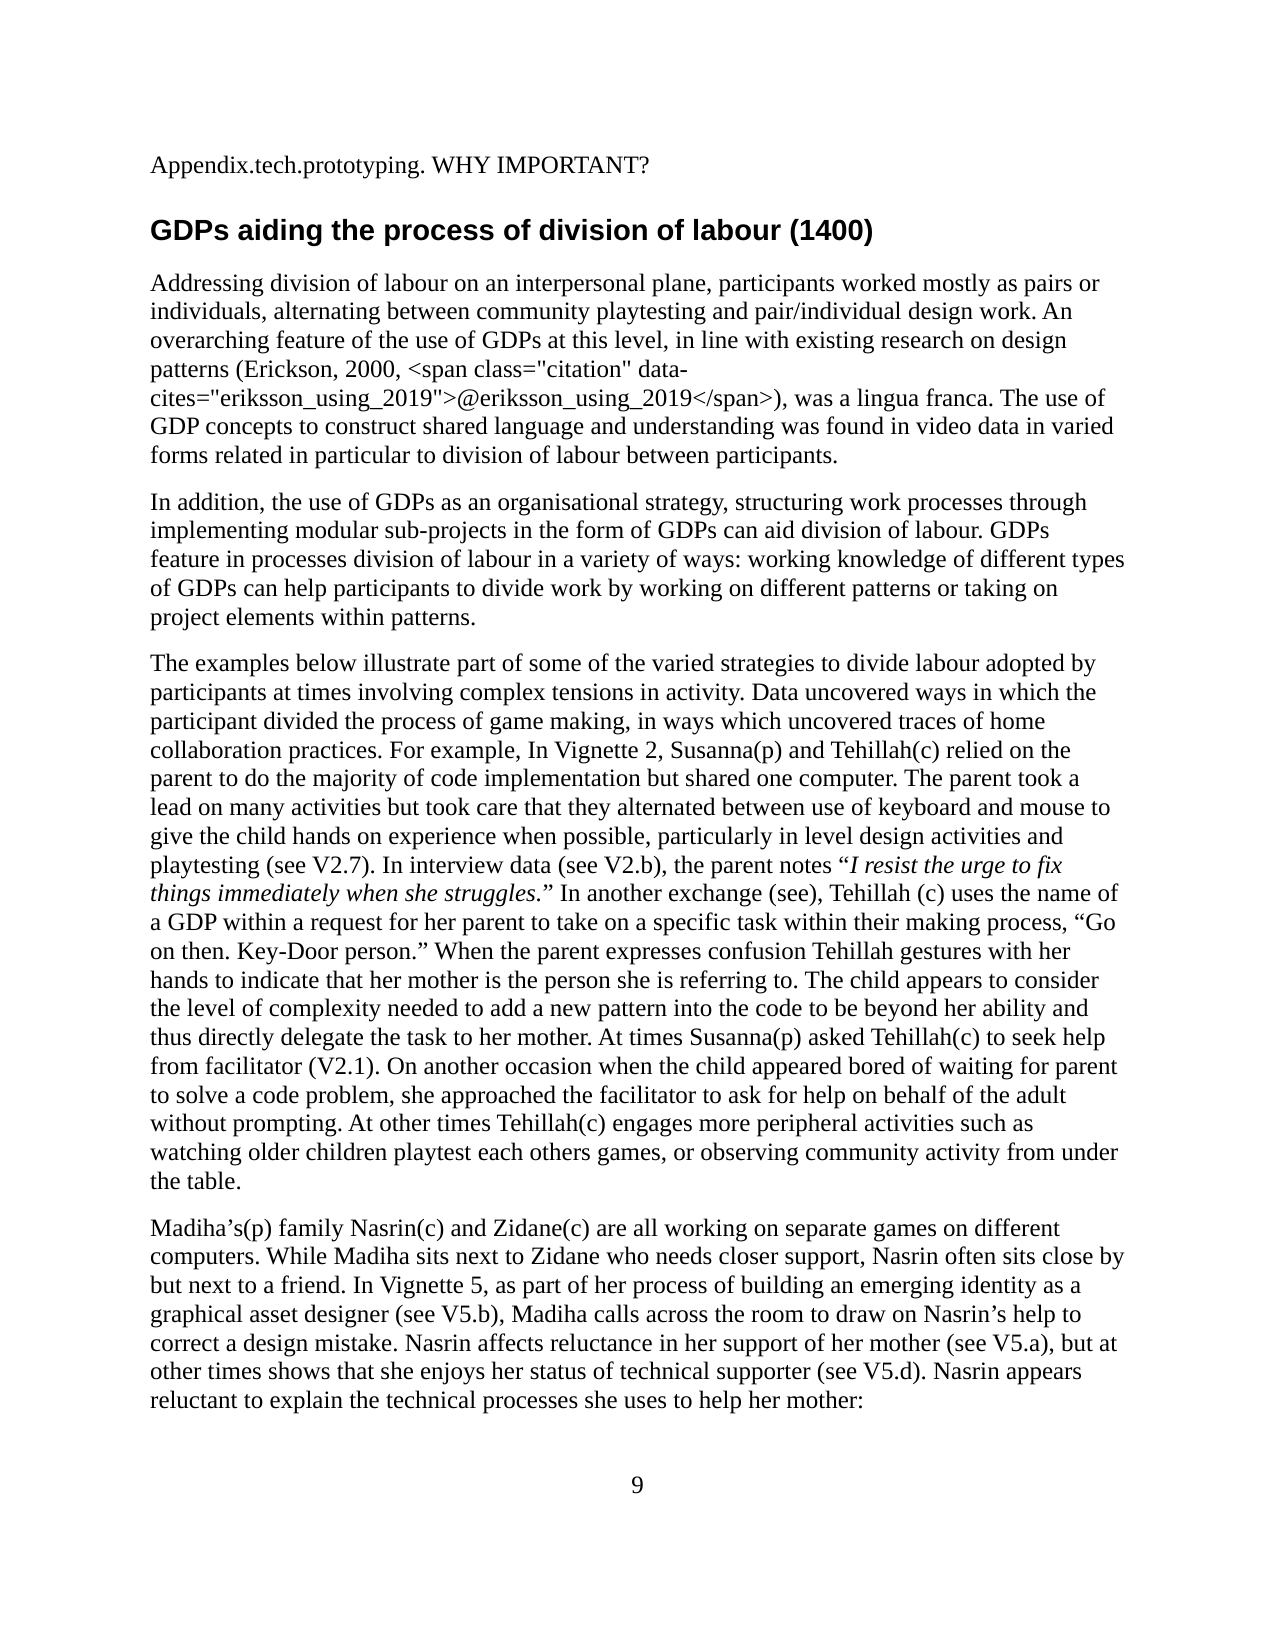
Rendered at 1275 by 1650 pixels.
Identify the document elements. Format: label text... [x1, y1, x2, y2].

text Appendix.tech.prototyping. WHY IMPORTANT? [150, 150, 1125, 179]
text In addition, the use of GDPs as an organisational strategy, structuring work processes through implementing modular sub-projects in the form of GDPs can aid division of labour. GDPs feature in processes division of labour in a variety of ways: working knowledge of different types of GDPs can help participants to divide work by working on different patterns or taking on project elements within patterns. [150, 487, 1125, 631]
text Madiha’s(p) family Nasrin(c) and Zidane(c) are all working on separate games on different computers. While Madiha sits next to Zidane who needs closer support, Nasrin often sits close by but next to a friend. In Vignette 5, as part of her process of building an emerging identity as a graphical asset designer (see V5.b), Madiha calls across the room to draw on Nasrin’s help to correct a design mistake. Nasrin affects reluctance in her support of her mother (see V5.a), but at other times shows that she enjoys her status of technical supporter (see V5.d). Nasrin appears reluctant to explain the technical processes she uses to help her mother: [150, 1213, 1125, 1414]
subtitle GDPs aiding the process of division of labour (1400) [150, 213, 1125, 246]
text The examples below illustrate part of some of the varied strategies to divide labour adopted by participants at times involving complex tensions in activity. Data uncovered ways in which the participant divided the process of game making, in ways which uncovered traces of home collaboration practices. For example, In Vignette 2, Susanna(p) and Tehillah(c) relied on the parent to do the majority of code implementation but shared one computer. The parent took a lead on many activities but took care that they alternated between use of keyboard and mouse to give the child hands on experience when possible, particularly in level design activities and playtesting (see V2.7). In interview data (see V2.b), the parent notes “I resist the urge to fix things immediately when she struggles.” In another exchange (see), Tehillah (c) uses the name of a GDP within a request for her parent to take on a specific task within their making process, “Go on then. Key-Door person.” When the parent expresses confusion Tehillah gestures with her hands to indicate that her mother is the person she is referring to. The child appears to consider the level of complexity needed to add a new pattern into the code to be beyond her ability and thus directly delegate the task to her mother. At times Susanna(p) asked Tehillah(c) to seek help from facilitator (V2.1). On another occasion when the child appeared bored of waiting for parent to solve a code problem, she approached the facilitator to ask for help on behalf of the adult without prompting. At other times Tehillah(c) engages more peripheral activities such as watching older children playtest each others games, or observing community activity from under the table. [150, 648, 1125, 1195]
text Addressing division of labour on an interpersonal plane, participants worked mostly as pairs or individuals, alternating between community playtesting and pair/individual design work. An overarching feature of the use of GDPs at this level, in line with existing research on design patterns (Erickson, 2000, <span class="citation" data-cites="eriksson_using_2019">@eriksson_using_2019</span>), was a lingua franca. The use of GDP concepts to construct shared language and understanding was found in video data in varied forms related in particular to division of labour between participants. [150, 268, 1125, 469]
